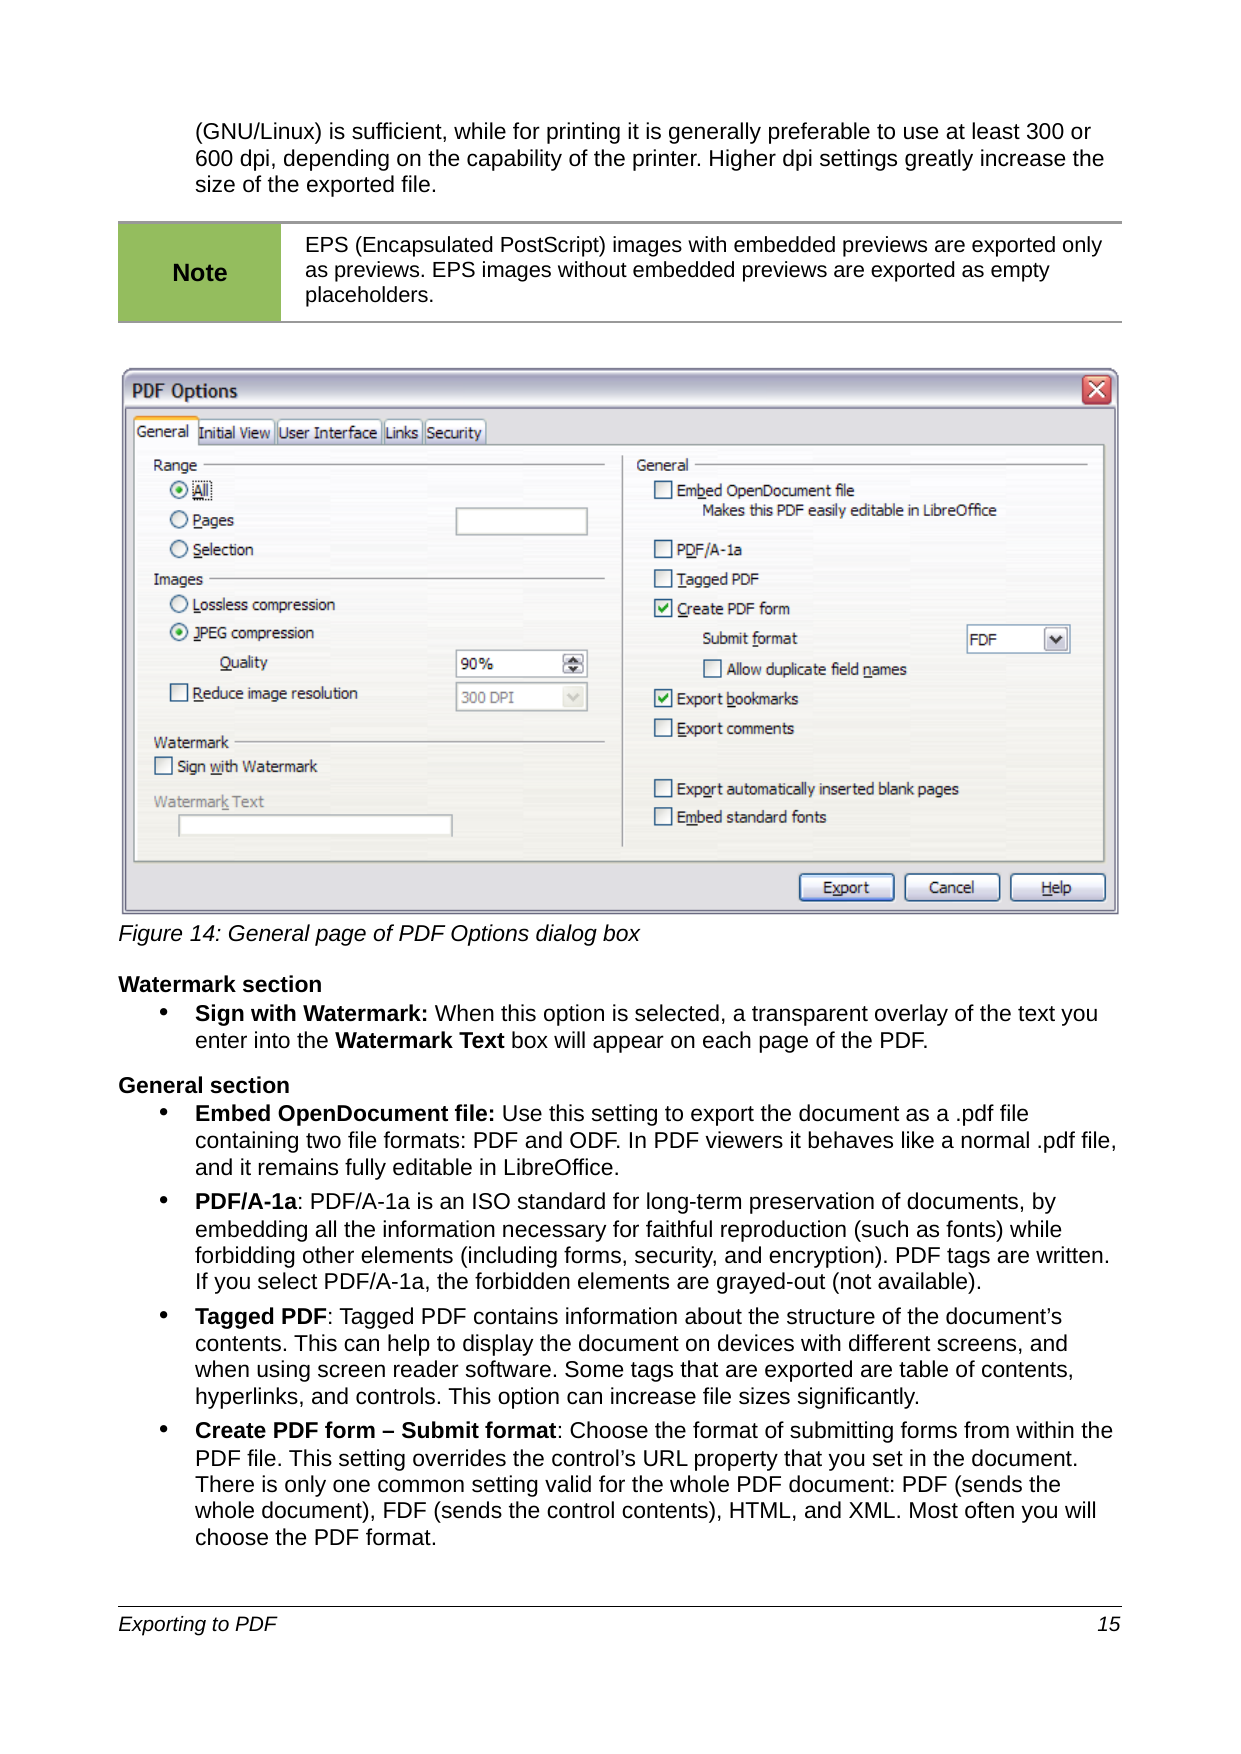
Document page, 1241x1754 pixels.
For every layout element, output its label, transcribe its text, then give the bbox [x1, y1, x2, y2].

list (GNU/Linux) is sufficient, while for printing it is generally preferable to use at least 300 or 600 dpi, depending on the capability of the printer. Higher dpi settings greatly increase the size of the exported file. [156, 118, 1122, 197]
text General section [118, 1072, 1122, 1098]
list Sign with Watermark: When this option is selected, a transparent overlay of the text you enter into the Watermark Text box will appear on each page of the PDF. [156, 998, 1122, 1053]
list Embed OpenDocument file: Use this setting to export the document as a .pdf file containing two file formats: PDF and ODF. In PDF viewers it behaves like a normal .pdf file, and it remains fully editable in LibreOffice. [156, 1098, 1122, 1180]
list Tagged PDF: Tagged PDF contains information about the structure of the document’s contents. This can help to display the document on devices with different screens, and when using screen reader software. Some tags that are exported are table of contents, hyperlinks, and controls. This option can increase file sizes significantly. [156, 1301, 1122, 1409]
table_header Note [118, 224, 281, 321]
list PDF/A-1a: PDF/A-1a is an ISO standard for long-term preservation of documents, by embedding all the information necessary for faithful reproduction (such as fonts) while forbidding other elements (including forms, security, and encryption). PDF tags are written. If you select PDF/A-1a, the forbidden elements are grayed-out (not available). [156, 1186, 1122, 1295]
text Figure 14: General page of PDF Options dialog box [118, 920, 1122, 946]
table_header EPS (Encapsulated PostScript) images with embedded previews are exported only as previews. EPS images without embedded previews are exported as empty placeholders. [281, 224, 1122, 321]
text Watermark section [118, 971, 1122, 998]
picture [118, 364, 1123, 920]
list Create PDF form – Submit format: Choose the format of submitting forms from within the PDF file. This setting overrides the control’s URL property that you set in the document. There is only one common setting valid for the whole PDF document: PDF (sends the whole document), FDF (sends the control contents), HTML, and XML. Most often you will choose the PDF format. [156, 1415, 1122, 1550]
